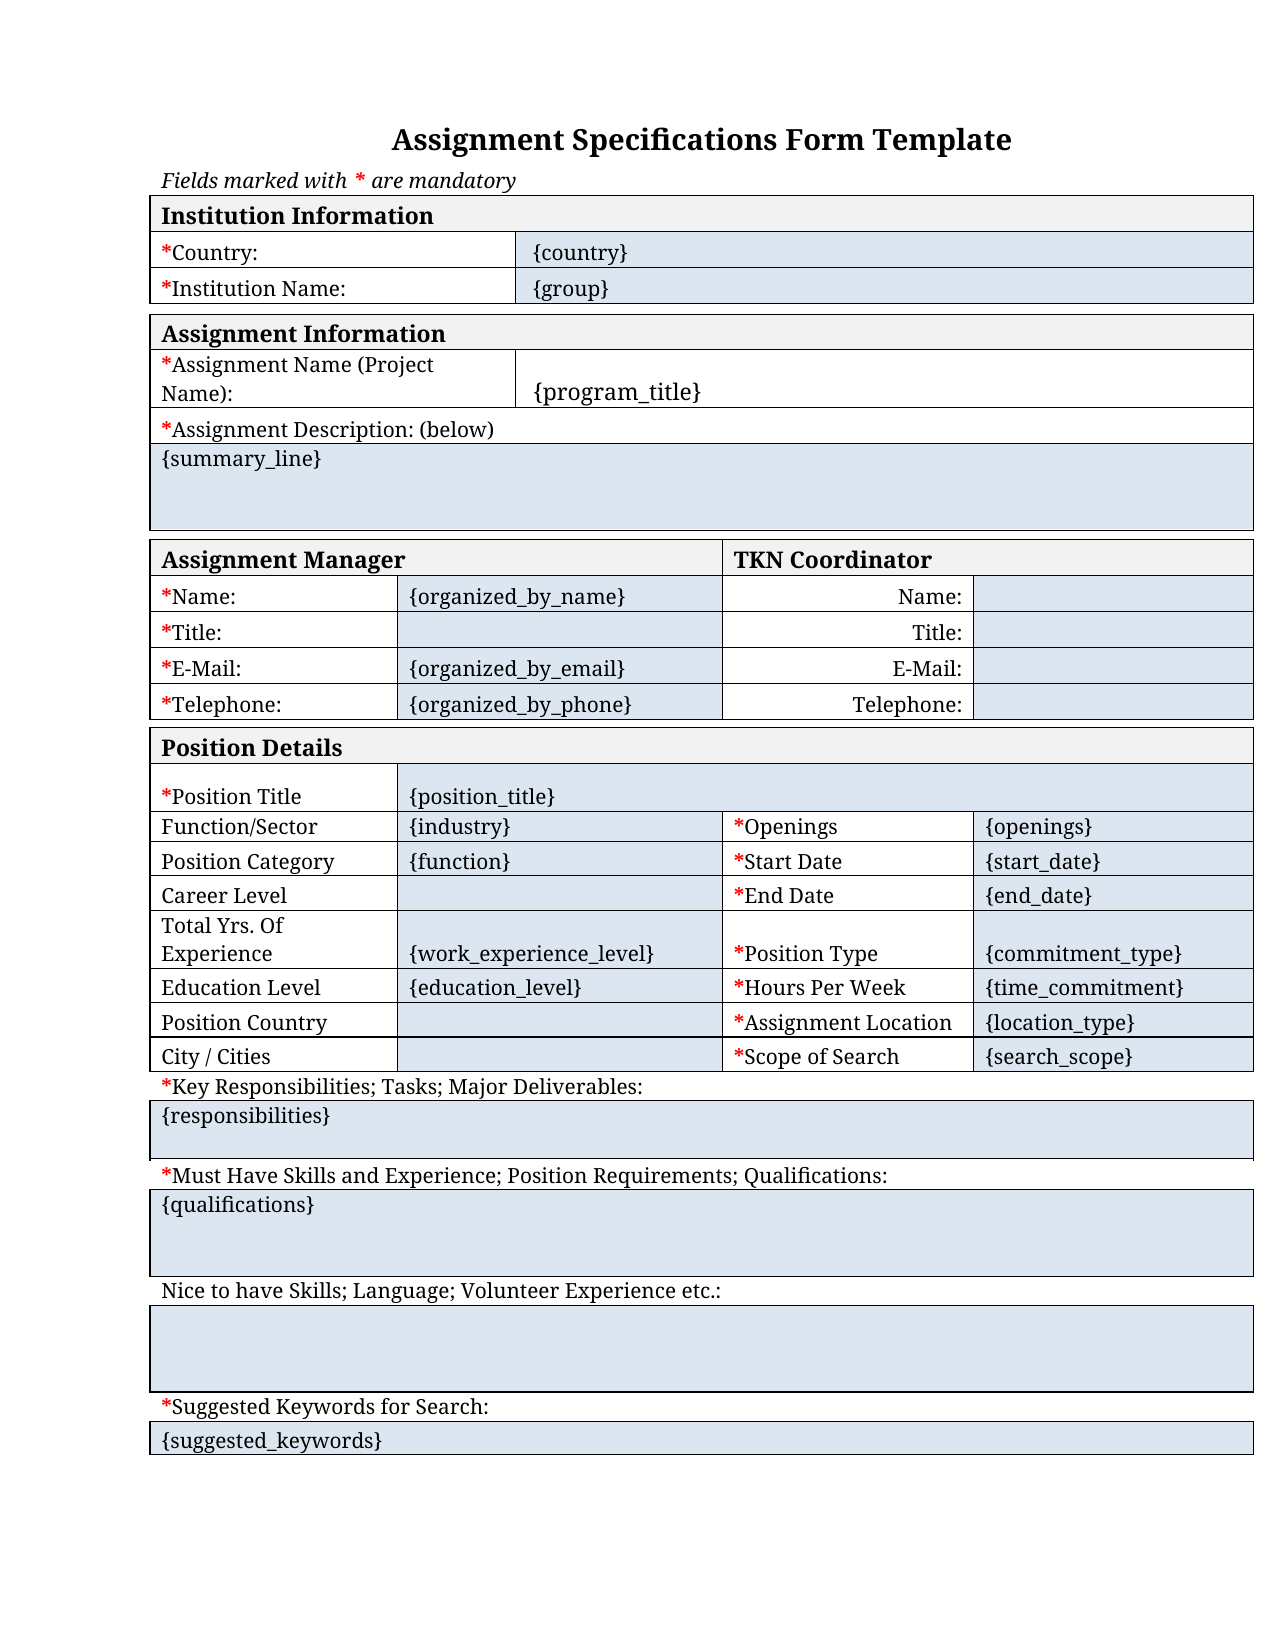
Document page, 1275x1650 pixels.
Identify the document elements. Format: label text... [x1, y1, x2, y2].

table_cell {organized_by_phone} [398, 684, 722, 719]
table_header Assignment Specifications Form Template [150, 112, 1254, 159]
table_cell {openings} [974, 812, 1253, 841]
table_cell *Telephone: [151, 684, 397, 719]
table_cell *Institution Name: [151, 268, 515, 303]
table_cell Function/Sector [151, 812, 397, 841]
table_cell [150, 720, 1254, 727]
table_cell Title: [723, 612, 973, 647]
table_cell *Suggested Keywords for Search: [150, 1393, 1254, 1421]
table_cell {industry} [398, 812, 722, 841]
table_cell City / Cities [151, 1038, 397, 1071]
table_cell *Name: [151, 576, 397, 611]
table_cell {education_level} [398, 969, 722, 1002]
table_cell Career Level [151, 876, 397, 910]
table_cell TKN Coordinator [723, 540, 1253, 575]
table_cell [398, 1003, 722, 1036]
table_cell Assignment Manager [151, 540, 722, 575]
table_cell {group} [516, 268, 1253, 303]
table_cell {location_type} [974, 1003, 1253, 1036]
table_cell *Start Date [723, 842, 973, 875]
table_cell {organized_by_name} [398, 576, 722, 611]
table_cell [974, 684, 1253, 719]
table_cell *Assignment Location [723, 1003, 973, 1036]
table_cell Position Country [151, 1003, 397, 1036]
table_cell {search_scope} [974, 1038, 1253, 1071]
table_cell {end_date} [974, 876, 1253, 910]
table_cell *Openings [723, 812, 973, 841]
table_cell Institution Information [151, 196, 1253, 231]
table_cell E-Mail: [723, 648, 973, 683]
table_cell {summary_line} [151, 444, 1253, 529]
table_cell *Position Type [723, 911, 973, 968]
table_cell {start_date} [974, 842, 1253, 875]
table_cell {work_experience_level} [398, 911, 722, 968]
table_cell *Position Title [151, 764, 397, 811]
table_cell [151, 1306, 1253, 1391]
table_cell *Hours Per Week [723, 969, 973, 1002]
table_cell [150, 304, 1254, 313]
table_cell *Assignment Name (Project Name): [151, 350, 515, 407]
table_cell [974, 648, 1253, 683]
table_cell {position_title} [398, 764, 1253, 811]
table_cell {responsibilities} [151, 1101, 1253, 1158]
table_cell Telephone: [723, 684, 973, 719]
table_cell [974, 612, 1253, 647]
table_cell {commitment_type} [974, 911, 1253, 968]
table_cell *Scope of Search [723, 1038, 973, 1071]
table_cell [150, 531, 1254, 539]
table_cell Assignment Information [151, 315, 1253, 349]
table_cell [974, 576, 1253, 611]
table_cell {country} [516, 232, 1253, 267]
table_cell *Assignment Description: (below) [151, 408, 1253, 443]
table_cell Position Details [151, 728, 1253, 763]
table_cell Fields marked with * are mandatory [150, 159, 1254, 195]
table_cell {organized_by_email} [398, 648, 722, 683]
table_cell {function} [398, 842, 722, 875]
table_cell Total Yrs. Of Experience [151, 911, 397, 968]
table_cell {qualifications} [151, 1190, 1253, 1276]
table_cell *End Date [723, 876, 973, 910]
table_cell Nice to have Skills; Language; Volunteer Experience etc.: [150, 1277, 1254, 1305]
table_cell Name: [723, 576, 973, 611]
table_cell {suggested_keywords} [151, 1422, 1253, 1454]
table_cell *Country: [151, 232, 515, 267]
table_cell Position Category [151, 842, 397, 875]
table_cell *Must Have Skills and Experience; Position Requirements; Qualifications: [150, 1161, 1254, 1189]
table_cell [398, 1038, 722, 1071]
table_cell *E-Mail: [151, 648, 397, 683]
table_cell Education Level [151, 969, 397, 1002]
table_cell {program_title} [516, 350, 1253, 407]
table_cell {time_commitment} [974, 969, 1253, 1002]
table_cell [398, 876, 722, 910]
table_cell [398, 612, 722, 647]
table_cell *Key Responsibilities; Tasks; Major Deliverables: [150, 1072, 1254, 1100]
table_cell *Title: [151, 612, 397, 647]
